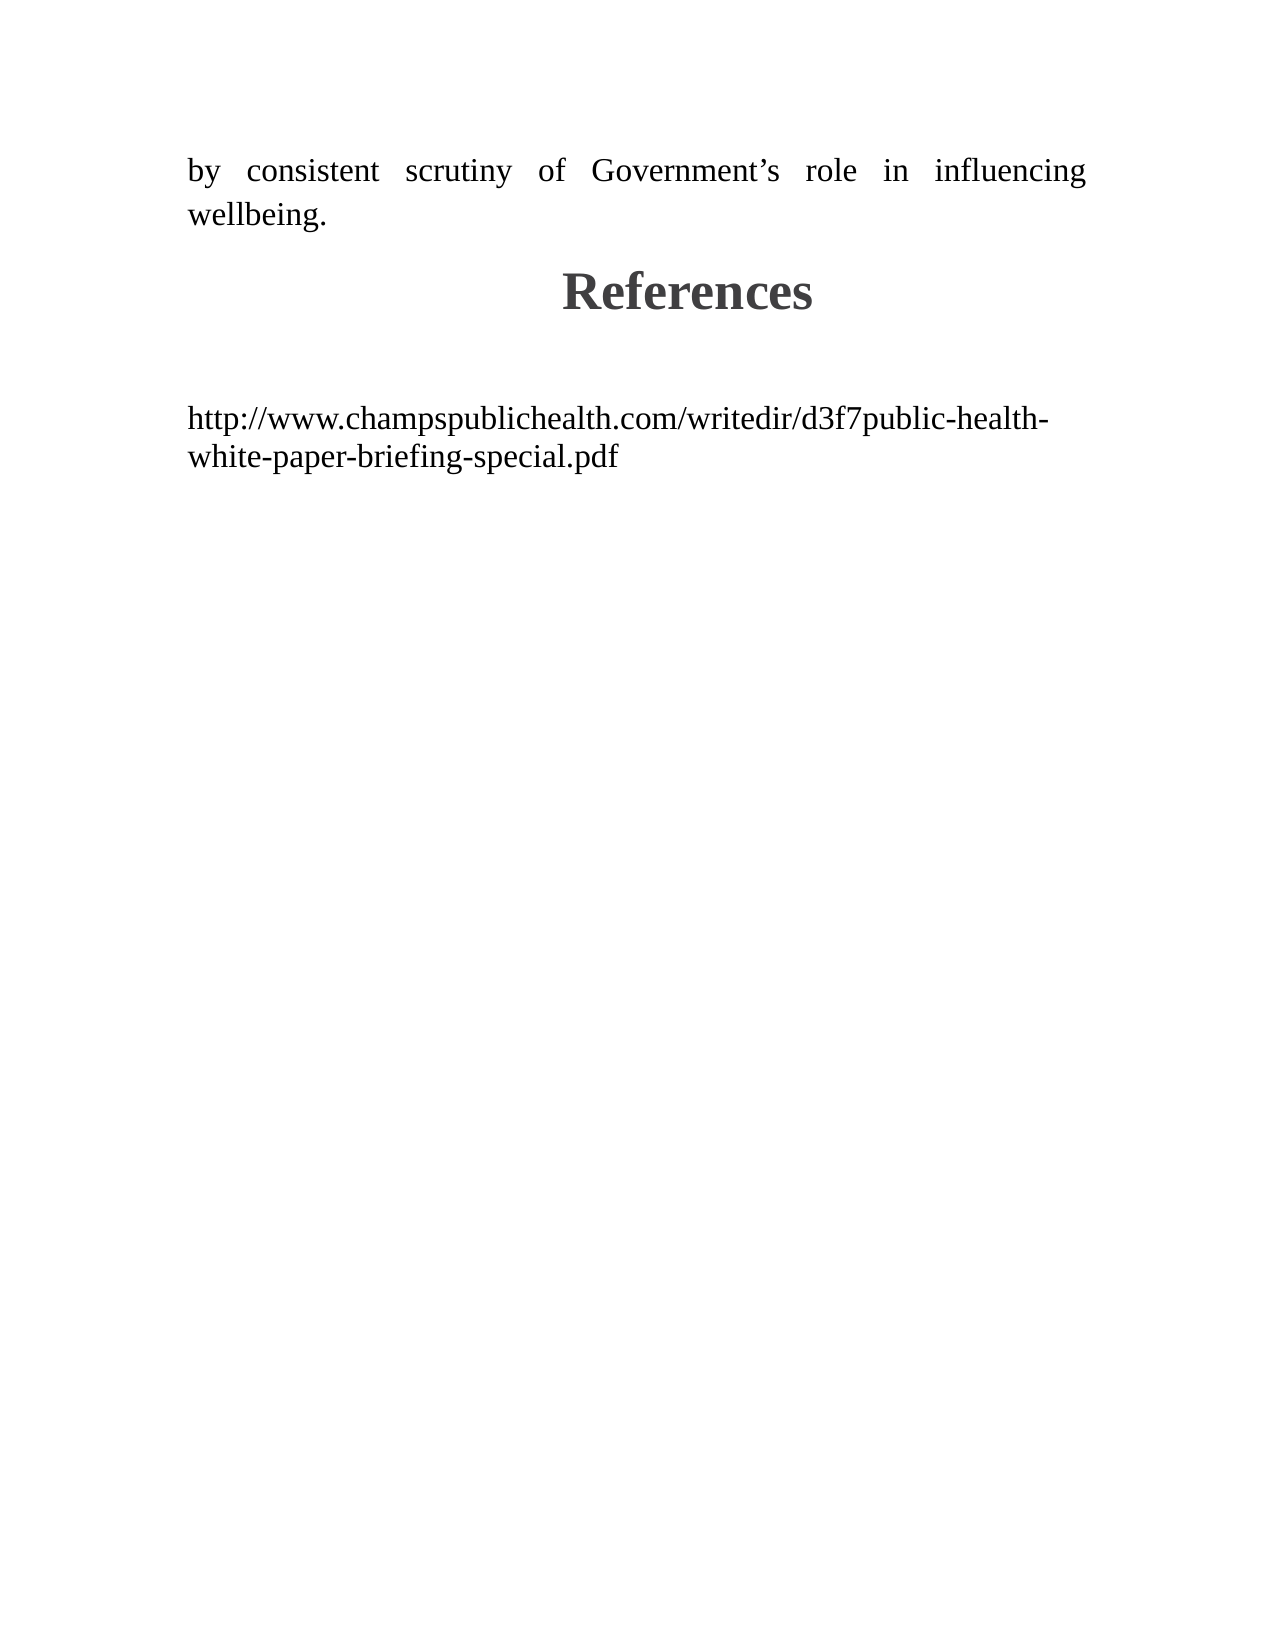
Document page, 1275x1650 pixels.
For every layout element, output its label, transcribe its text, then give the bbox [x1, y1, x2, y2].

text http://www.champspublichealth.com/writedir/d3f7public-health-white-paper-briefing-special.pdf [187, 398, 1087, 474]
text by consistent scrutiny of Government’s role in influencing wellbeing. [187, 150, 1087, 232]
text References [487, 259, 1087, 321]
